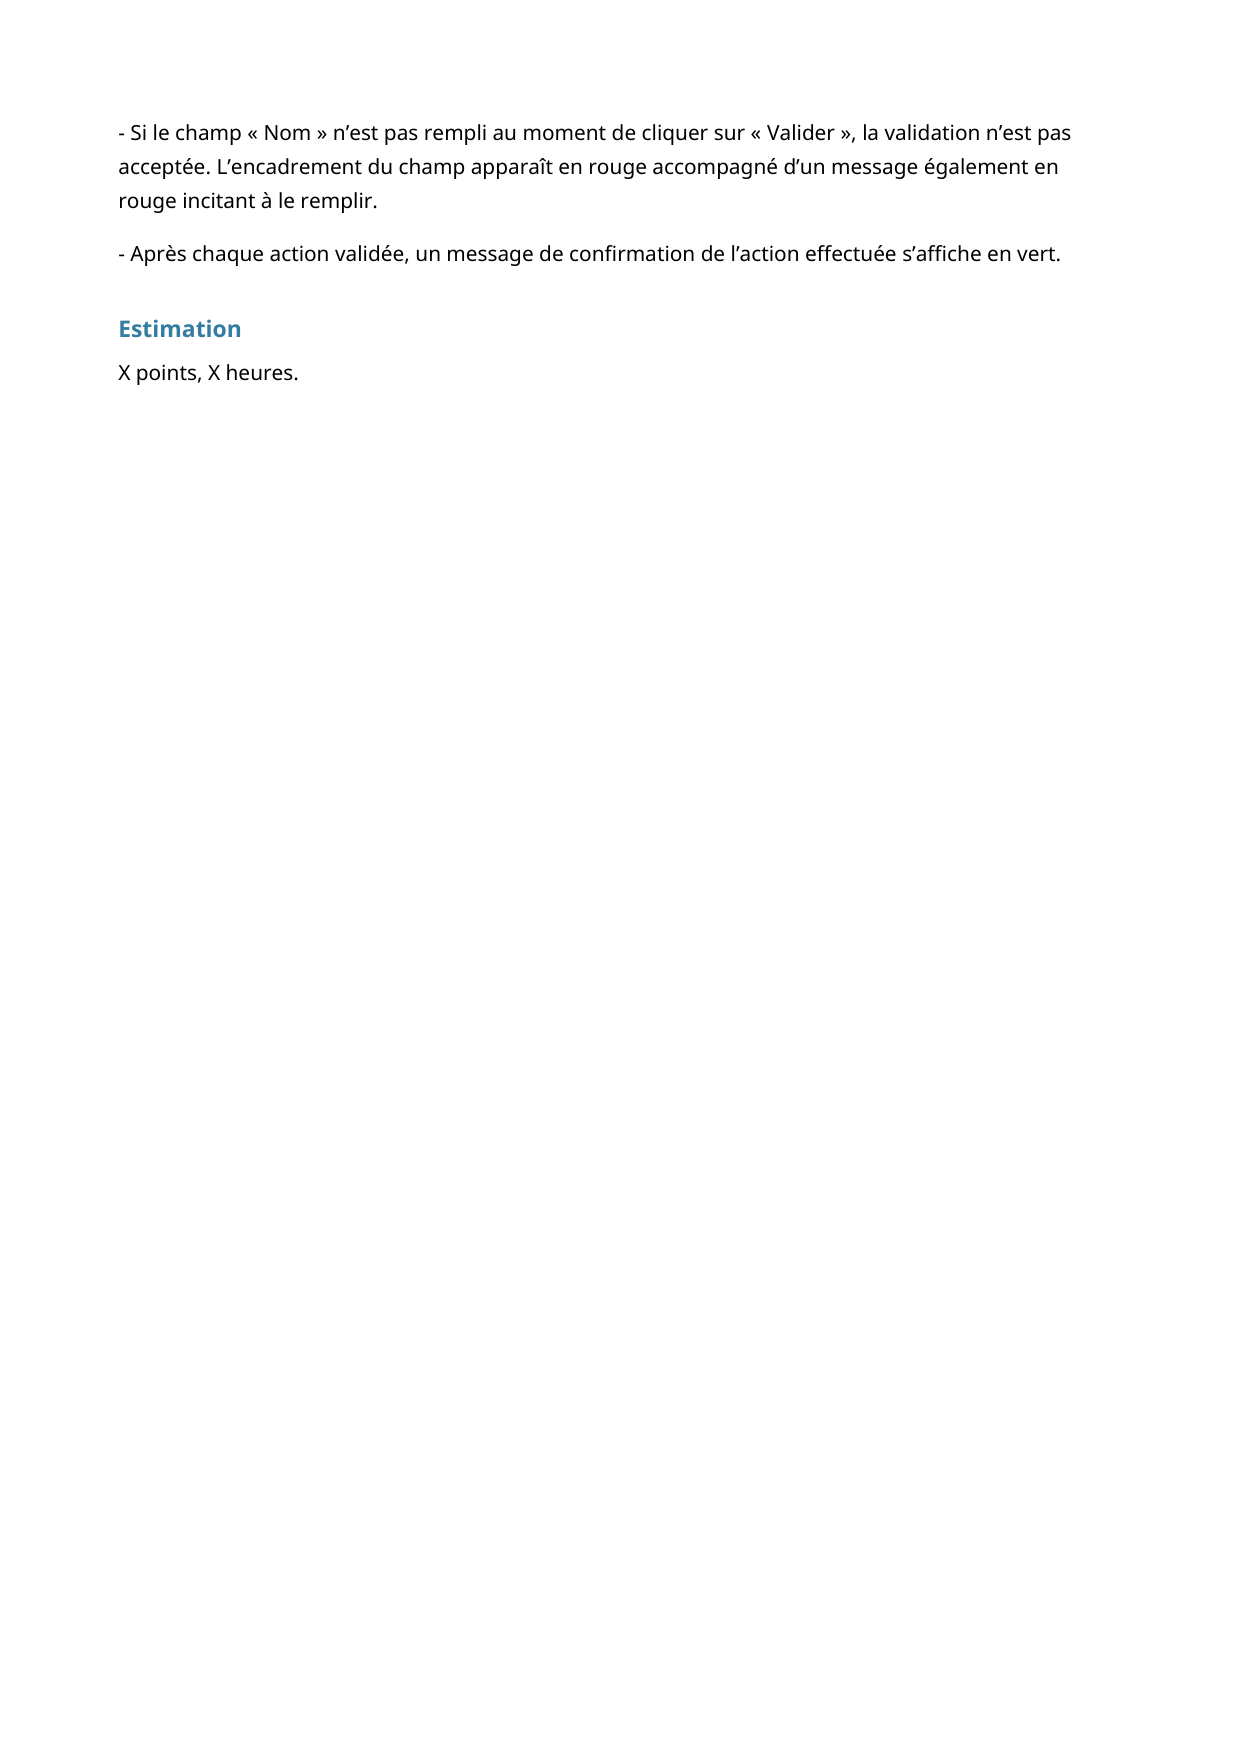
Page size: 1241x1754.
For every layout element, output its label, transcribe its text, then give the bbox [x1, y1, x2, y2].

text X points, X heures. [118, 358, 1122, 387]
subtitle Estimation [118, 313, 1122, 344]
text - Si le champ « Nom » n’est pas rempli au moment de cliquer sur « Valider », la validation n’est pas acceptée. L’encadrement du champ apparaît en rouge accompagné d’un message également en rouge incitant à le remplir. [118, 118, 1122, 215]
text - Après chaque action validée, un message de confirmation de l’action effectuée s’affiche en vert. [118, 239, 1122, 267]
